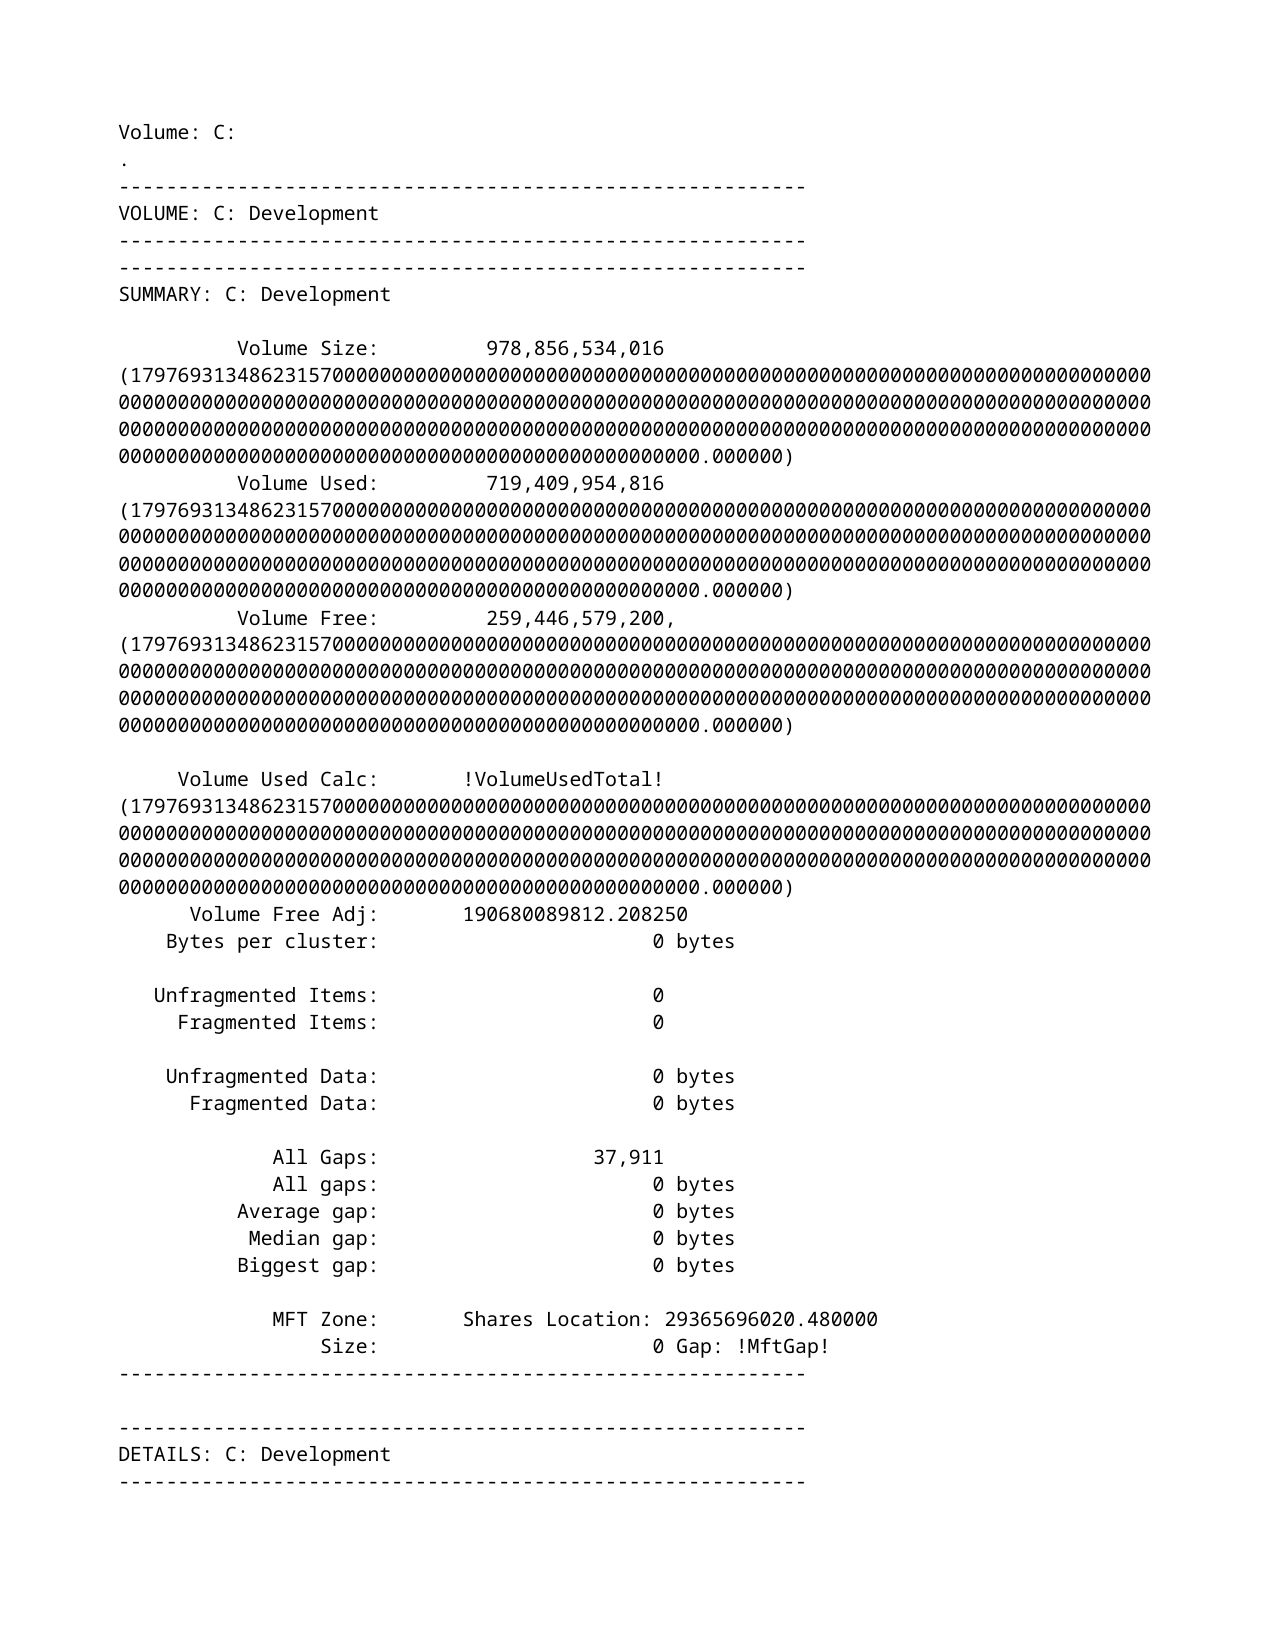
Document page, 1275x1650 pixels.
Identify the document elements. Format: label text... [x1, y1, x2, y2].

text ---------------------------------------------------------- [118, 226, 1157, 253]
text Volume Size: 978,856,534,016 (179769313486231570000000000000000000000000000000000000000000000000000000000000000000000000000000000000000000000000000000000000000000000000000000000000000000000000000000000000000000000000000000000000000000000000000000000000000000000000000000000000000000000000000000000000000000000000000000000000000000000000000.000000) [118, 334, 1157, 469]
text Unfragmented Items: 0 [118, 981, 1157, 1008]
text Volume Used: 719,409,954,816 (179769313486231570000000000000000000000000000000000000000000000000000000000000000000000000000000000000000000000000000000000000000000000000000000000000000000000000000000000000000000000000000000000000000000000000000000000000000000000000000000000000000000000000000000000000000000000000000000000000000000000000000.000000) [118, 469, 1157, 604]
text Average gap: 0 bytes [118, 1197, 1157, 1224]
text SUMMARY: C: Development [118, 280, 1157, 307]
text All Gaps: 37,911 [118, 1143, 1157, 1170]
text Unfragmented Data: 0 bytes [118, 1062, 1157, 1089]
text Volume Free: 259,446,579,200, (179769313486231570000000000000000000000000000000000000000000000000000000000000000000000000000000000000000000000000000000000000000000000000000000000000000000000000000000000000000000000000000000000000000000000000000000000000000000000000000000000000000000000000000000000000000000000000000000000000000000000000000.000000) [118, 604, 1157, 739]
text . [118, 145, 1157, 172]
text Fragmented Items: 0 [118, 1008, 1157, 1035]
text Volume Used Calc: !VolumeUsedTotal! (179769313486231570000000000000000000000000000000000000000000000000000000000000000000000000000000000000000000000000000000000000000000000000000000000000000000000000000000000000000000000000000000000000000000000000000000000000000000000000000000000000000000000000000000000000000000000000000000000000000000000000000.000000) [118, 766, 1157, 901]
text DETAILS: C: Development [118, 1440, 1157, 1467]
text ---------------------------------------------------------- [118, 172, 1157, 199]
text ---------------------------------------------------------- [118, 1359, 1157, 1386]
text Bytes per cluster: 0 bytes [118, 927, 1157, 954]
text Size: 0 Gap: !MftGap! [118, 1332, 1157, 1359]
text ---------------------------------------------------------- [118, 1413, 1157, 1440]
text Median gap: 0 bytes [118, 1224, 1157, 1251]
text All gaps: 0 bytes [118, 1170, 1157, 1197]
text MFT Zone: Shares Location: 29365696020.480000 [118, 1305, 1157, 1332]
text ---------------------------------------------------------- [118, 1467, 1157, 1494]
text Volume Free Adj: 190680089812.208250 [118, 901, 1157, 927]
text Fragmented Data: 0 bytes [118, 1089, 1157, 1116]
text Biggest gap: 0 bytes [118, 1251, 1157, 1278]
text Volume: C: [118, 118, 1157, 145]
text VOLUME: C: Development [118, 199, 1157, 226]
text ---------------------------------------------------------- [118, 253, 1157, 280]
